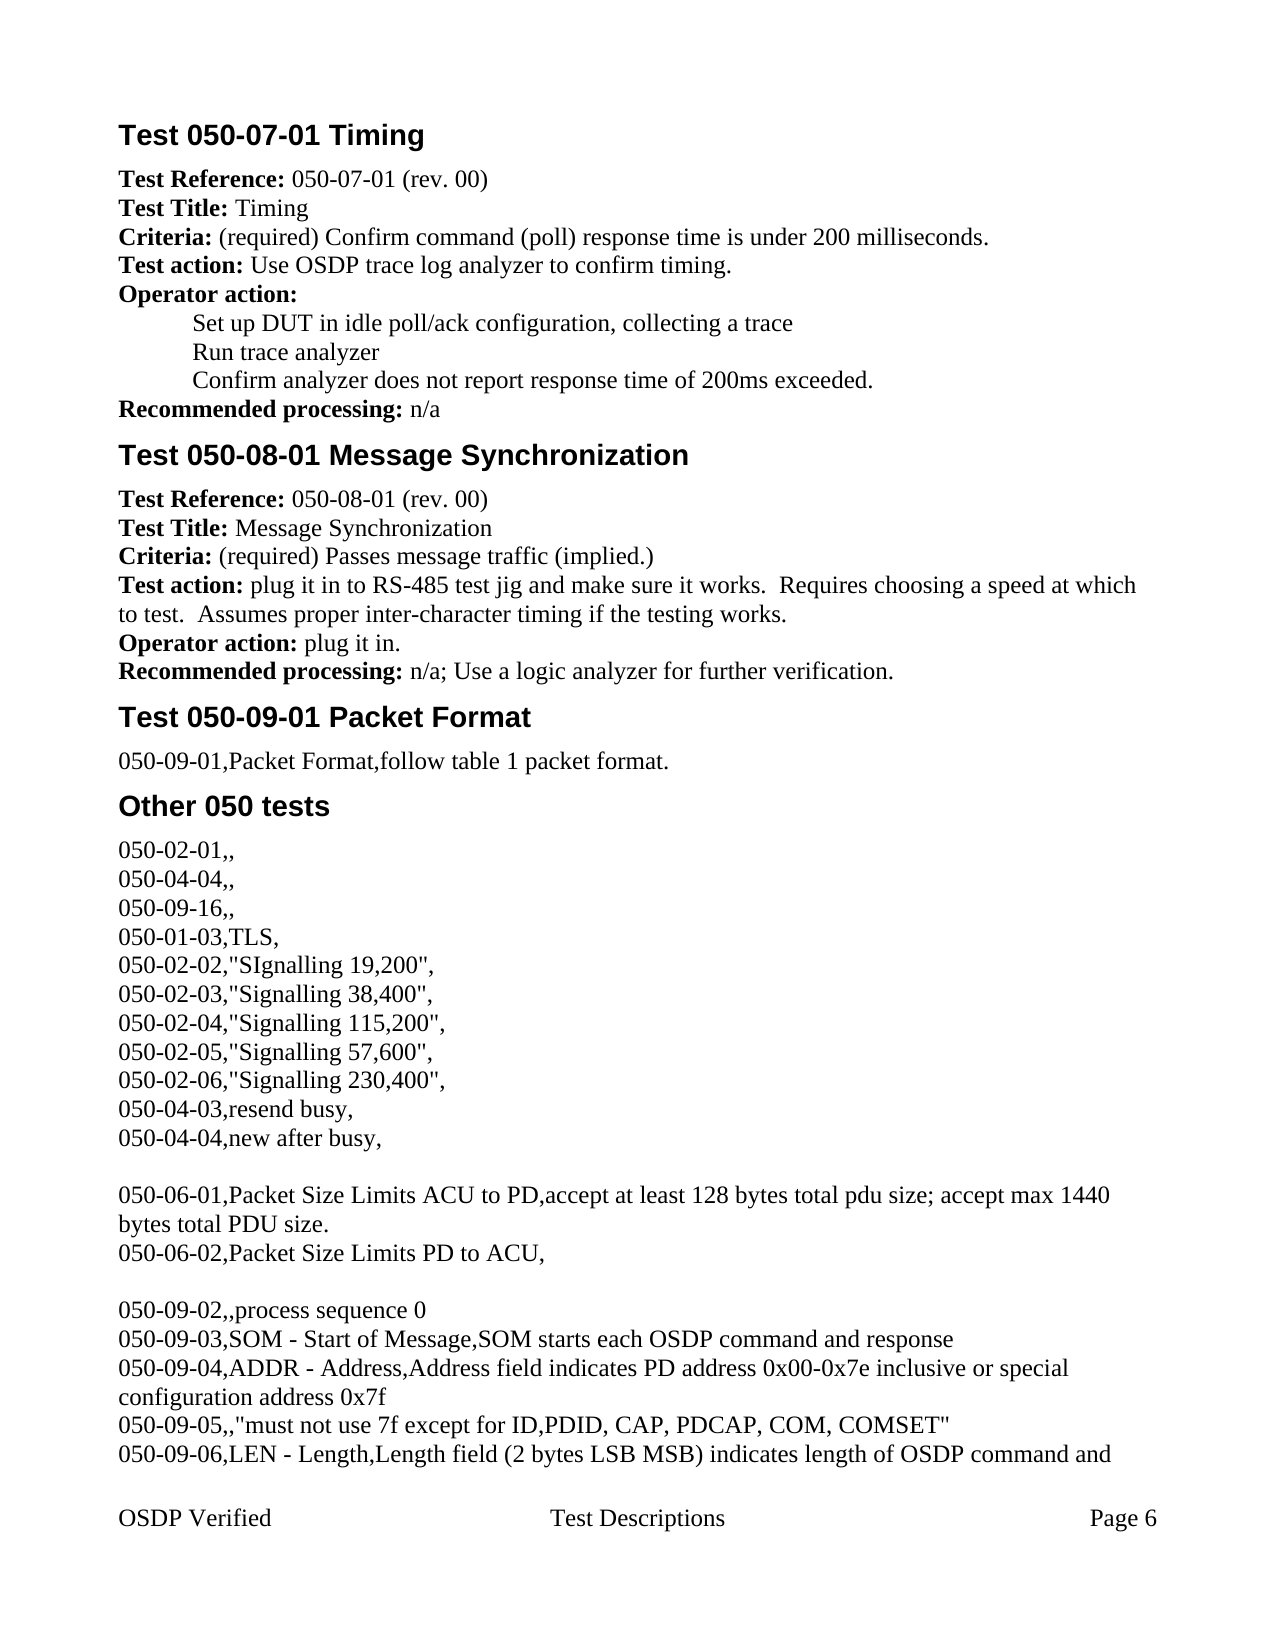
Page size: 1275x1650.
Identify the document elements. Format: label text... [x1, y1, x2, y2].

text Test Reference: 050-07-01 (rev. 00) [118, 164, 1157, 193]
text 050-09-02,,process sequence 0 [118, 1296, 1157, 1324]
text 050-01-03,TLS, [118, 922, 1157, 951]
text Test Reference: 050-08-01 (rev. 00) [118, 484, 1157, 513]
text 050-04-03,resend busy, [118, 1094, 1157, 1123]
text Test Title: Timing [118, 193, 1157, 222]
text 050-09-03,SOM - Start of Message,SOM starts each OSDP command and response [118, 1324, 1157, 1353]
text 050-02-05,"Signalling 57,600", [118, 1037, 1157, 1066]
text Test action: Use OSDP trace log analyzer to confirm timing. [118, 251, 1157, 279]
text 050-06-02,Packet Size Limits PD to ACU, [118, 1238, 1157, 1267]
text Test Title: Message Synchronization [118, 513, 1157, 541]
text 050-02-04,"Signalling 115,200", [118, 1008, 1157, 1037]
text Criteria: (required) Confirm command (poll) response time is under 200 milliseconds. [118, 222, 1157, 251]
subtitle Test 050-09-01 Packet Format [118, 700, 1157, 733]
text Criteria: (required) Passes message traffic (implied.) [118, 541, 1157, 570]
text 050-02-01,, [118, 836, 1157, 864]
text 050-09-06,LEN - Length,Length field (2 bytes LSB MSB) indicates length of OSDP command and [118, 1439, 1157, 1468]
text Recommended processing: n/a; Use a logic analyzer for further verification. [118, 656, 1157, 685]
text Recommended processing: n/a [118, 394, 1157, 423]
text Test action: plug it in to RS-485 test jig and make sure it works. Requires choosing a speed at which to test. Assumes proper inter-character timing if the testing works. [118, 570, 1157, 628]
text Run trace analyzer [118, 337, 1157, 366]
text 050-09-04,ADDR - Address,Address field indicates PD address 0x00-0x7e inclusive or special configuration address 0x7f [118, 1353, 1157, 1411]
text 050-09-01,Packet Format,follow table 1 packet format. [118, 746, 1157, 775]
subtitle Test 050-08-01 Message Synchronization [118, 438, 1157, 471]
text Confirm analyzer does not report response time of 200ms exceeded. [118, 366, 1157, 394]
text Set up DUT in idle poll/ack configuration, collecting a trace [118, 308, 1157, 337]
text 050-04-04,, [118, 864, 1157, 893]
text 050-09-05,,"must not use 7f except for ID,PDID, CAP, PDCAP, COM, COMSET" [118, 1411, 1157, 1439]
text 050-09-16,, [118, 893, 1157, 922]
text 050-02-03,"Signalling 38,400", [118, 979, 1157, 1008]
subtitle Other 050 tests [118, 789, 1157, 823]
text 050-06-01,Packet Size Limits ACU to PD,accept at least 128 bytes total pdu size; accept max 1440 bytes total PDU size. [118, 1181, 1157, 1238]
text 050-02-02,"SIgnalling 19,200", [118, 951, 1157, 979]
text 050-04-04,new after busy, [118, 1123, 1157, 1152]
subtitle Test 050-07-01 Timing [118, 118, 1157, 152]
text 050-02-06,"Signalling 230,400", [118, 1066, 1157, 1094]
text Operator action: plug it in. [118, 628, 1157, 656]
text Operator action: [118, 279, 1157, 308]
